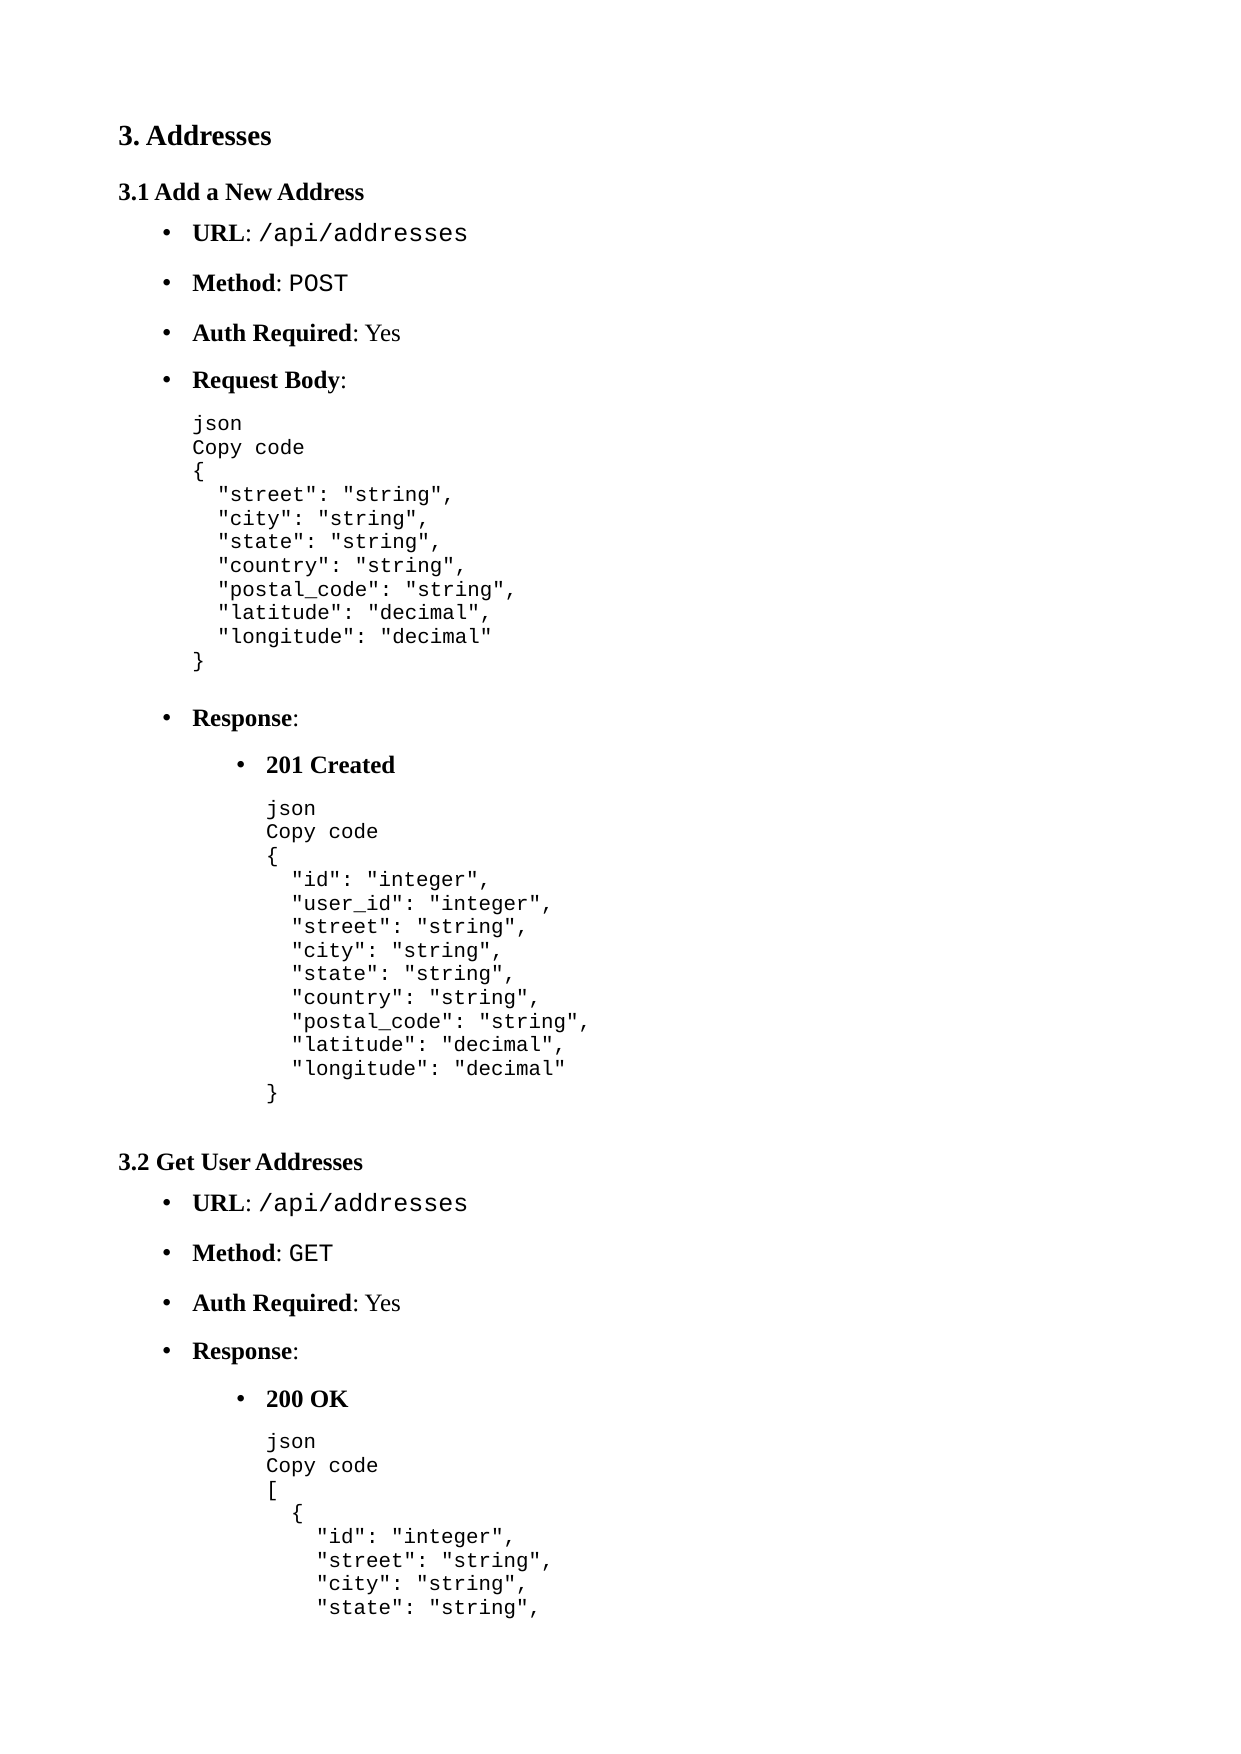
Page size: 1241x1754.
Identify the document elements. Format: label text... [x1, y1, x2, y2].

list "postal_code": "string", [162, 579, 1122, 602]
list Copy code [162, 437, 1122, 460]
list Method: GET [162, 1238, 1122, 1269]
list "state": "string", [162, 531, 1122, 555]
list "street": "string", [162, 484, 1122, 508]
list "id": "integer", [236, 869, 1122, 892]
list Response: [162, 1336, 1122, 1365]
list { [236, 845, 1122, 869]
list Auth Required: Yes [162, 1288, 1122, 1317]
list "postal_code": "string", [236, 1011, 1122, 1034]
list "longitude": "decimal" [236, 1058, 1122, 1082]
list Response: [162, 703, 1122, 731]
subtitle 3.2 Get User Addresses [118, 1147, 1122, 1176]
list } [162, 649, 1122, 673]
list "user_id": "integer", [236, 892, 1122, 916]
list json [236, 798, 1122, 822]
list "street": "string", [236, 1549, 1122, 1573]
list "latitude": "decimal", [236, 1034, 1122, 1058]
subtitle 3.1 Add a New Address [118, 177, 1122, 205]
list URL: /api/addresses [162, 218, 1122, 249]
list "longitude": "decimal" [162, 626, 1122, 649]
list "country": "string", [162, 555, 1122, 579]
list Request Body: [162, 366, 1122, 394]
list 200 OK [236, 1384, 1122, 1412]
list Method: POST [162, 268, 1122, 299]
list json [162, 413, 1122, 437]
list 201 Created [236, 750, 1122, 779]
list Copy code [236, 822, 1122, 845]
list Auth Required: Yes [162, 318, 1122, 347]
subtitle 3. Addresses [118, 118, 1122, 152]
list "latitude": "decimal", [162, 602, 1122, 626]
list json [236, 1431, 1122, 1455]
list { [236, 1502, 1122, 1526]
list "city": "string", [162, 508, 1122, 531]
list "city": "string", [236, 1573, 1122, 1597]
list { [162, 460, 1122, 484]
list URL: /api/addresses [162, 1188, 1122, 1219]
list } [236, 1082, 1122, 1105]
list "country": "string", [236, 987, 1122, 1011]
list [ [236, 1479, 1122, 1502]
list "city": "string", [236, 940, 1122, 963]
list "id": "integer", [236, 1526, 1122, 1549]
list "street": "string", [236, 916, 1122, 940]
list "state": "string", [236, 963, 1122, 987]
list Copy code [236, 1455, 1122, 1479]
list "state": "string", [236, 1597, 1122, 1621]
